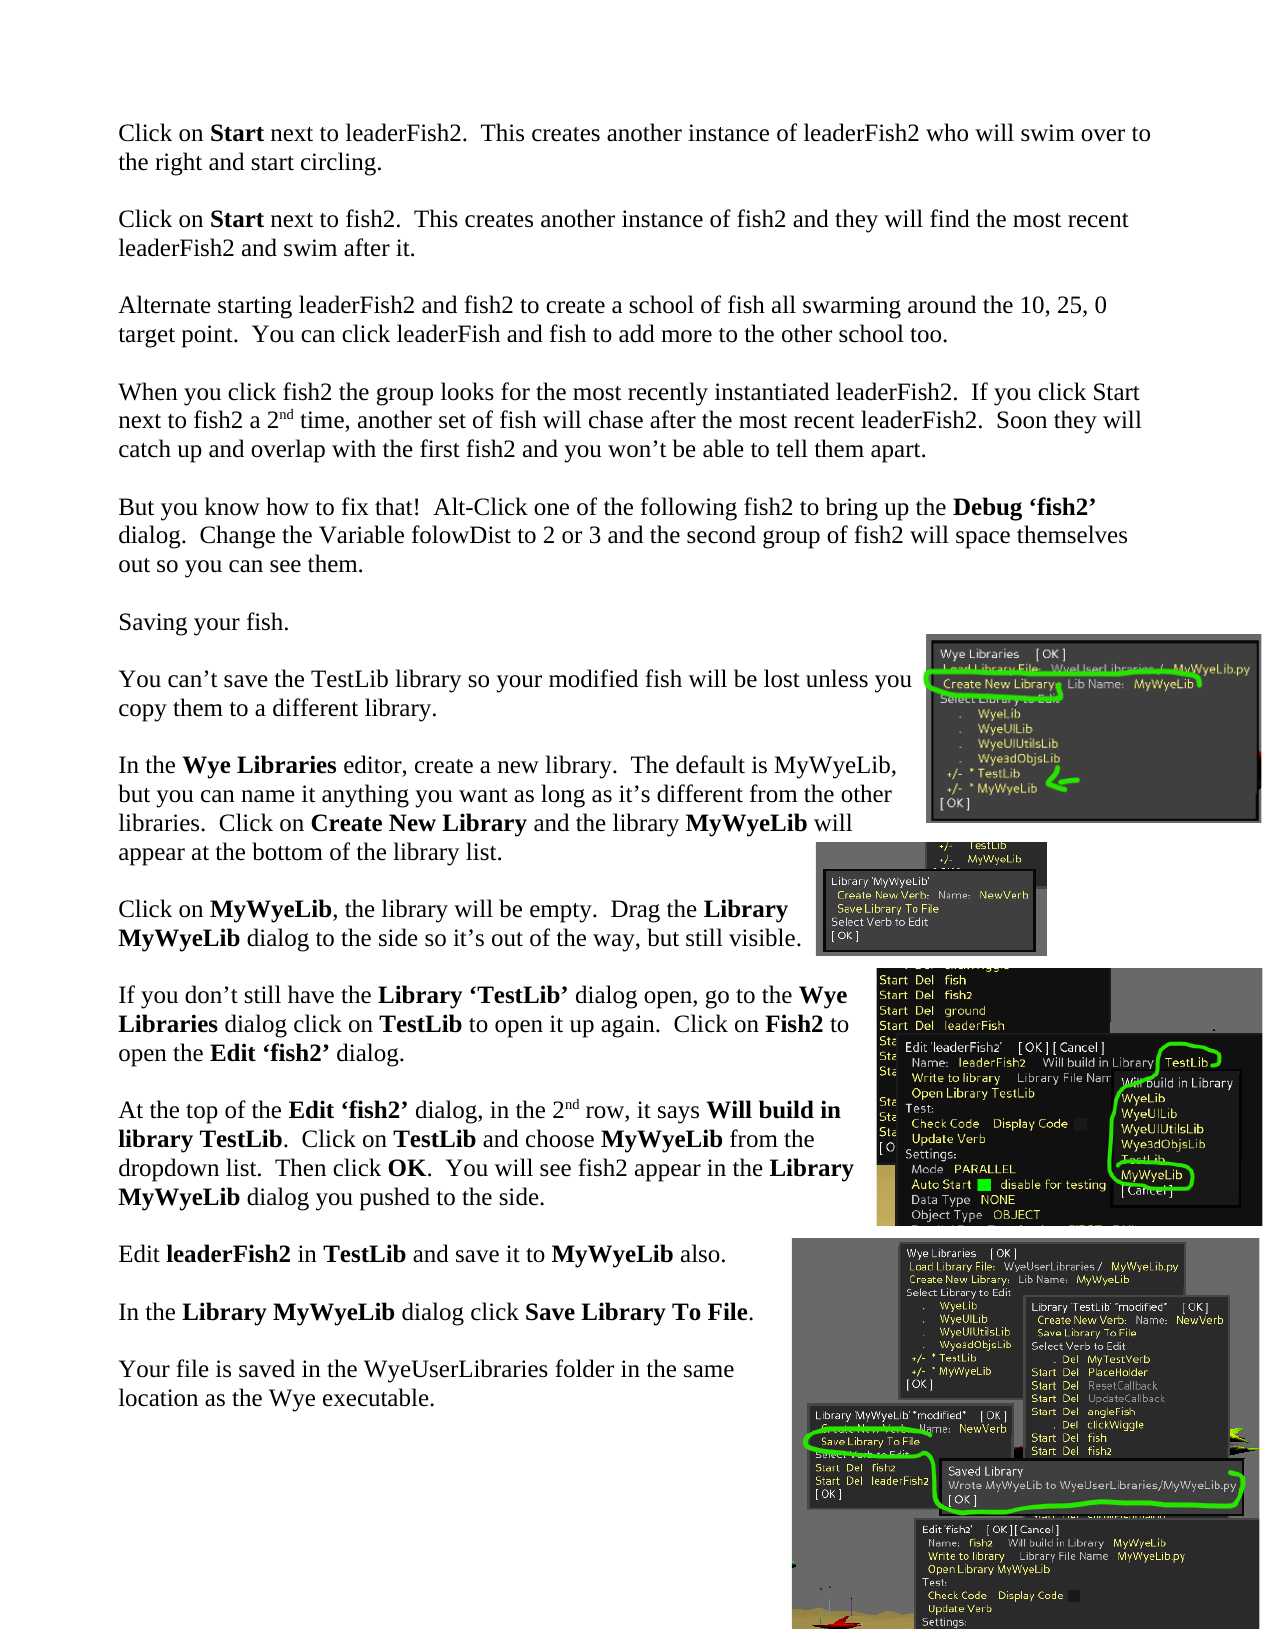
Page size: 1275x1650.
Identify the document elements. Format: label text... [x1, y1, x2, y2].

text Click on Start next to fish2. This creates another instance of fish2 and they will find the most recent leaderFish2 and swim after it. [118, 204, 1157, 262]
text Edit leaderFish2 in TestLib and save it to MyWyeLib also. [118, 1239, 791, 1268]
text Your file is saved in the WyeUserLibraries folder in the same location as the Wye executable. [118, 1354, 791, 1412]
text But you know how to fix that! Alt-Click one of the following fish2 to bring up the Debug ‘fish2’ dialog. Change the Variable folowDist to 2 or 3 and the second group of fish2 will space themselves out so you can see them. [118, 492, 1157, 578]
picture [922, 634, 1262, 823]
text Click on Start next to leaderFish2. This creates another instance of leaderFish2 who will swim over to the right and start circling. [118, 118, 1157, 176]
text Saving your fish. [118, 607, 1157, 636]
text You can’t save the TestLib library so your modified fish will be lost unless you copy them to a different library. [118, 664, 922, 722]
picture [791, 1238, 1260, 1629]
text When you click fish2 the group looks for the most recently instantiated leaderFish2. If you click Start next to fish2 a 2nd time, another set of fish will chase after the most recent leaderFish2. Soon they will catch up and overlap with the first fish2 and you won’t be able to tell them apart. [118, 377, 1157, 463]
text Click on MyWyeLib, the library will be empty. Drag the Library MyWyeLib dialog to the side so it’s out of the way, but still visible. [118, 894, 815, 952]
text [1047, 894, 1157, 952]
picture [815, 842, 1047, 956]
text At the top of the Edit ‘fish2’ dialog, in the 2nd row, it says Will build in library TestLib. Click on TestLib and choose MyWyeLib from the dropdown list. Then click OK. You will see fish2 appear in the Library MyWyeLib dialog you pushed to the side. [118, 1096, 876, 1211]
text In the Wye Libraries editor, create a new library. The default is MyWyeLib, but you can name it anything you want as long as it’s different from the other libraries. Click on Create New Library and the library MyWyeLib will appear at the bottom of the library list. [118, 751, 1157, 866]
text Alternate starting leaderFish2 and fish2 to create a school of fish all swarming around the 10, 25, 0 target point. You can click leaderFish and fish to add more to the other school too. [118, 291, 1157, 348]
text In the Library MyWyeLib dialog click Save Library To File. [118, 1297, 791, 1326]
text If you don’t still have the Library ‘TestLib’ dialog open, go to the Wye Libraries dialog click on TestLib to open it up again. Click on Fish2 to open the Edit ‘fish2’ dialog. [118, 981, 876, 1067]
picture [876, 968, 1263, 1226]
